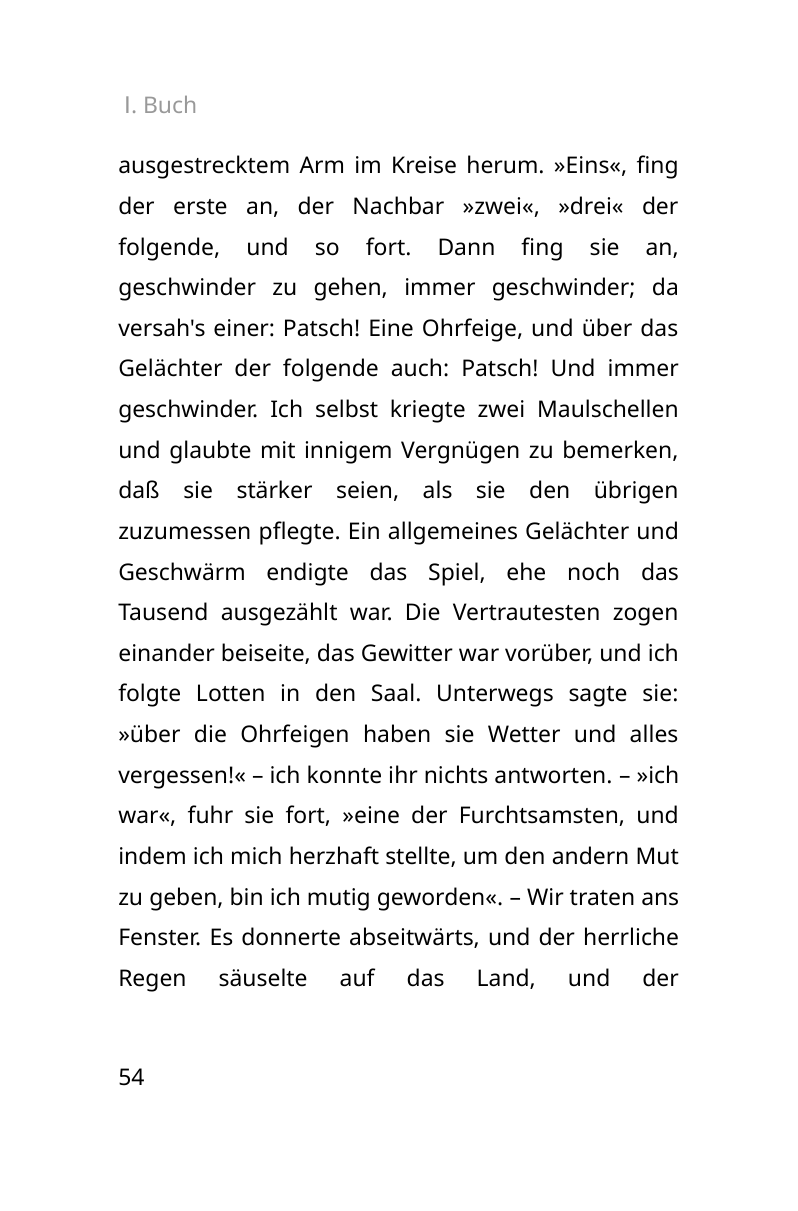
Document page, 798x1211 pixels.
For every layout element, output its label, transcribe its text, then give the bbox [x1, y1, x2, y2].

text ausgestrecktem Arm im Kreise herum. »Eins«, fing der erste an, der Nachbar »zwei«, »drei« der folgende, und so fort. Dann fing sie an, geschwinder zu gehen, immer geschwinder; da versah's einer: Patsch! Eine Ohrfeige, und über das Gelächter der folgende auch: Patsch! Und immer geschwinder. Ich selbst kriegte zwei Maulschellen und glaubte mit innigem Vergnügen zu bemerken, daß sie stärker seien, als sie den übrigen zuzumessen pflegte. Ein allgemeines Gelächter und Geschwärm endigte das Spiel, ehe noch das Tausend ausgezählt war. Die Vertrautesten zogen einander beiseite, das Gewitter war vorüber, und ich folgte Lotten in den Saal. Unterwegs sagte sie: »über die Ohrfeigen haben sie Wetter und alles vergessen!« – ich konnte ihr nichts antworten. – »ich war«, fuhr sie fort, »eine der Furchtsamsten, und indem ich mich herzhaft stellte, um den andern Mut zu geben, bin ich mutig geworden«. – Wir traten ans Fenster. Es donnerte abseitwärts, und der herrliche Regen säuselte auf das Land, und der [118, 149, 679, 993]
